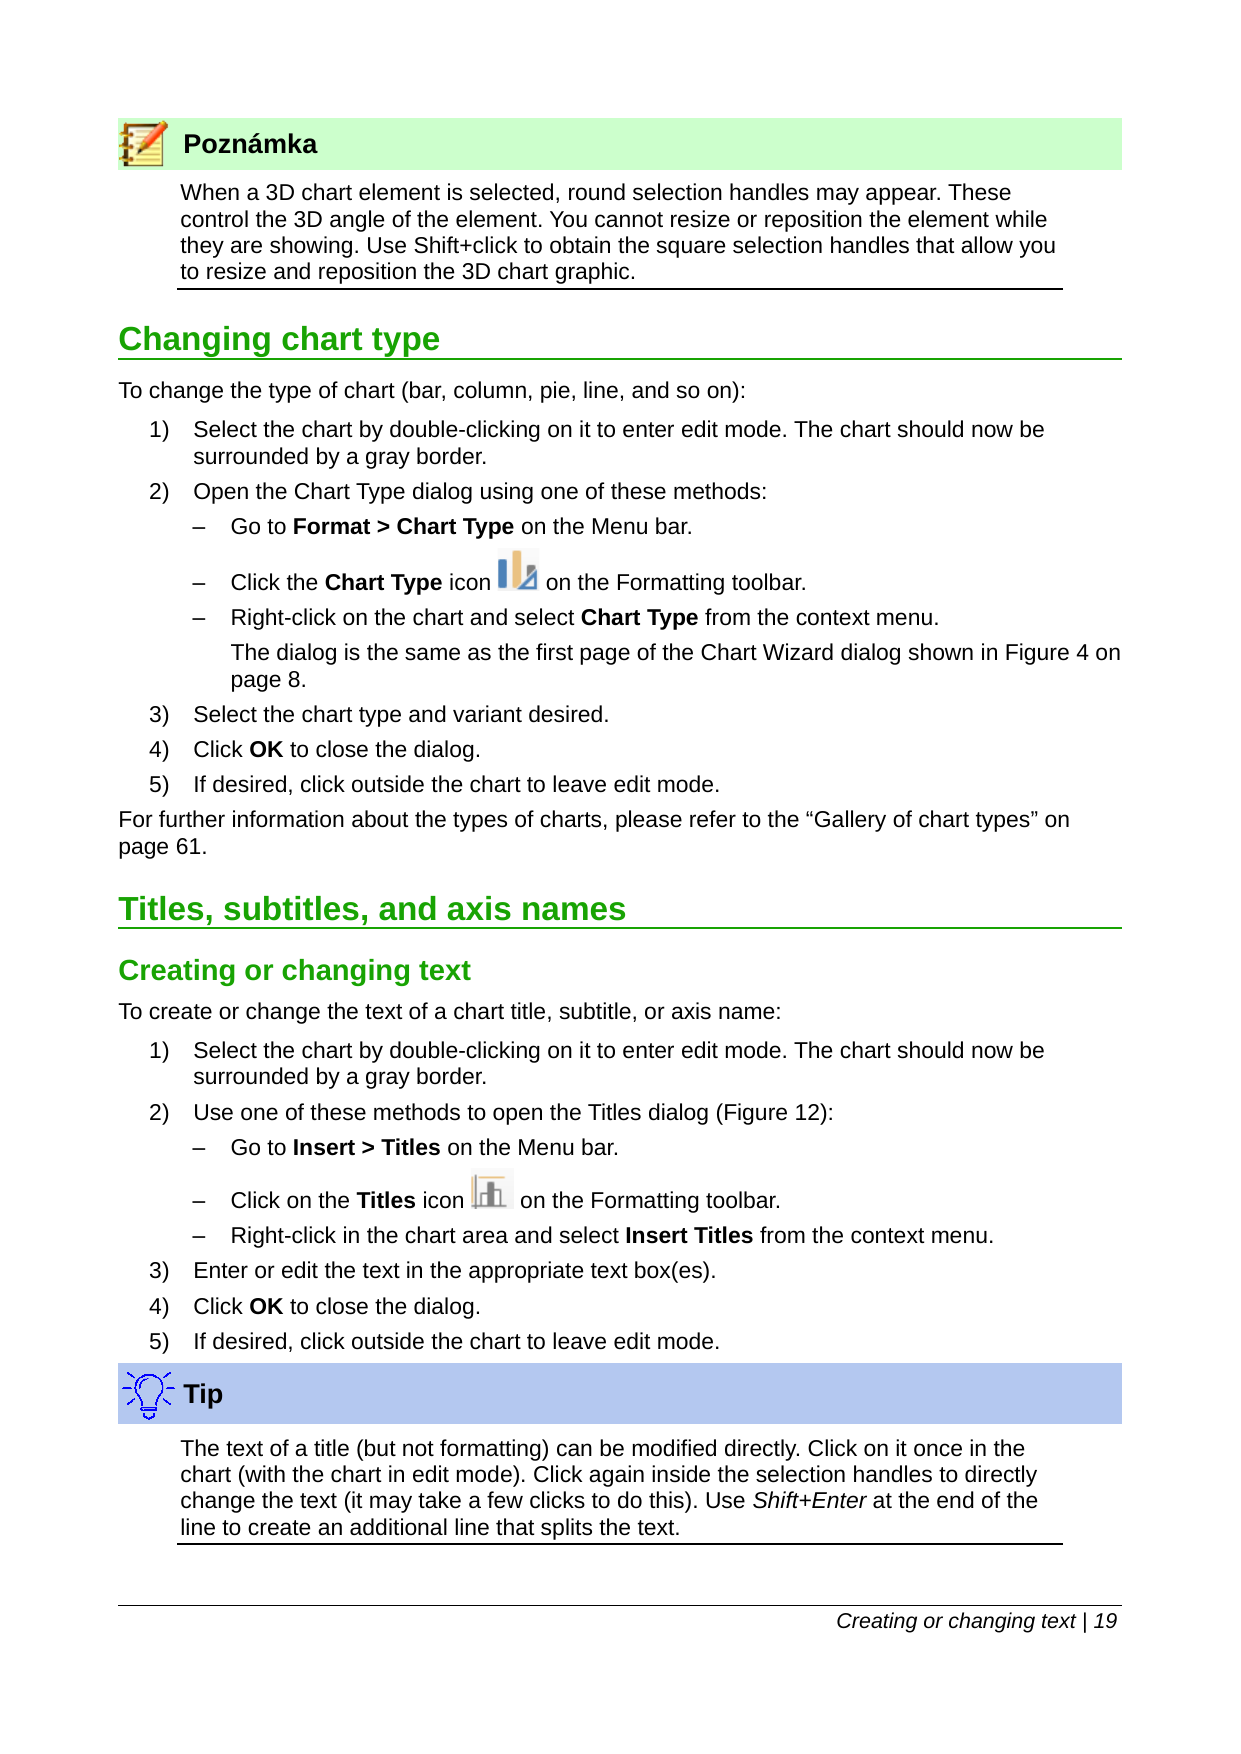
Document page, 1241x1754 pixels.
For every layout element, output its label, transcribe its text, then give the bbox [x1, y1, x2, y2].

subtitle Creating or changing text [118, 953, 1122, 986]
list Click OK to close the dialog. [169, 736, 1122, 762]
list Select the chart by double-clicking on it to enter edit mode. The chart should now be surrounded by a gray border. [169, 416, 1122, 469]
subtitle Titles, subtitles, and axis names [118, 889, 1122, 927]
list Open the Chart Type dialog using one of these methods: [169, 478, 1122, 504]
list Click the Chart Type icon on the Formatting toolbar. [192, 548, 1122, 595]
subtitle Tip [118, 1363, 1122, 1424]
list If desired, click outside the chart to leave edit mode. [169, 771, 1122, 798]
subtitle Poznámka [118, 118, 1122, 170]
list Click on the Titles icon on the Formatting toolbar. [192, 1169, 1122, 1213]
list Use one of these methods to open the Titles dialog (Figure 12): [169, 1098, 1122, 1125]
picture [119, 1364, 179, 1424]
list Click OK to close the dialog. [169, 1293, 1122, 1319]
list Right-click in the chart area and select Insert Titles from the context menu. [192, 1222, 1122, 1249]
text For further information about the types of charts, please refer to the “Gallery of chart types” on page 61. [118, 806, 1122, 859]
list Select the chart type and variant desired. [169, 701, 1122, 727]
text The text of a title (but not formatting) can be modified directly. Click on it once in the chart (with the chart in edit mode). Click again inside the selection handles to directly change the text (it may take a few clicks to do this). Use Shift+Enter at the end of the line to create an additional line that splits the text. [177, 1432, 1063, 1543]
list Enter or edit the text in the appropriate text box(es). [169, 1257, 1122, 1284]
text To create or change the text of a chart title, subtitle, or axis name: [118, 998, 1122, 1024]
list The dialog is the same as the first page of the Chart Wizard dialog shown in Figure 4 on page 8. [192, 639, 1122, 692]
list Right-click on the chart and select Chart Type from the context menu. [192, 604, 1122, 630]
picture [470, 1168, 514, 1209]
subtitle Changing chart type [118, 319, 1122, 358]
list Select the chart by double-clicking on it to enter edit mode. The chart should now be surrounded by a gray border. [169, 1037, 1122, 1090]
text When a 3D chart element is selected, round selection handles may appear. These control the 3D angle of the element. You cannot resize or reposition the element while they are showing. Use Shift+click to obtain the square selection handles that allow you to resize and reposition the 3D chart graphic. [177, 176, 1063, 288]
picture [119, 119, 170, 170]
list If desired, click outside the chart to leave edit mode. [169, 1328, 1122, 1354]
list Go to Insert > Titles on the Menu bar. [192, 1134, 1122, 1160]
picture [497, 548, 540, 591]
list Go to Format > Chart Type on the Menu bar. [192, 513, 1122, 539]
text To change the type of chart (bar, column, pie, line, and so on): [118, 377, 1122, 404]
